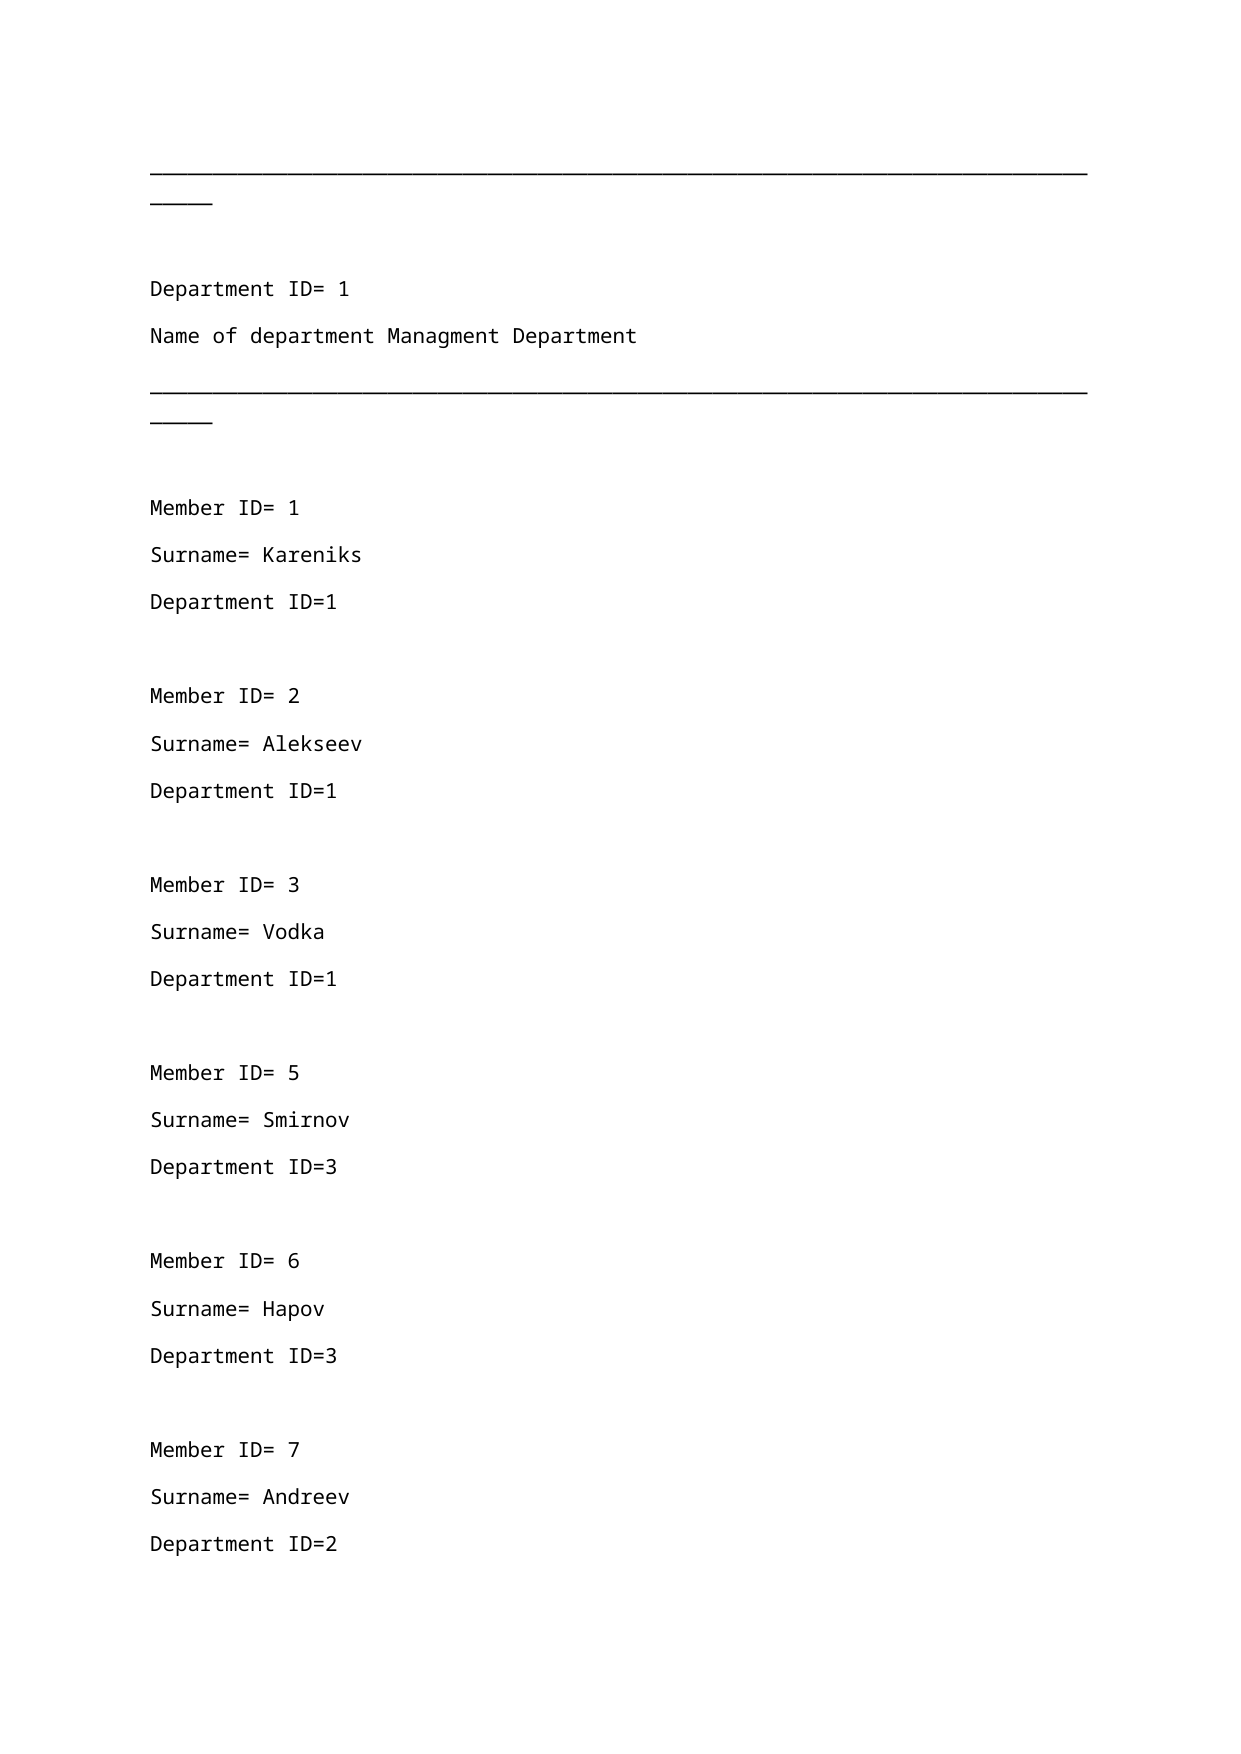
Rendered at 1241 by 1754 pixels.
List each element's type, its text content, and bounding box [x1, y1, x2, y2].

text Surname= Smirnov [150, 1105, 1090, 1134]
text Department ID=3 [150, 1152, 1090, 1181]
text Department ID=2 [150, 1529, 1090, 1558]
text Surname= Hapov [150, 1294, 1090, 1322]
text Surname= Kareniks [150, 540, 1090, 569]
text ________________________________________________________________________________ [150, 150, 1090, 209]
text Surname= Vodka [150, 917, 1090, 946]
text Name of department Managment Department [150, 322, 1090, 350]
text Member ID= 6 [150, 1247, 1090, 1275]
text ________________________________________________________________________________ [150, 369, 1090, 428]
text Department ID=1 [150, 964, 1090, 993]
text Department ID=3 [150, 1341, 1090, 1369]
text Surname= Andreev [150, 1482, 1090, 1511]
text Member ID= 1 [150, 493, 1090, 522]
text Member ID= 2 [150, 682, 1090, 710]
text Member ID= 3 [150, 870, 1090, 898]
text Department ID= 1 [150, 274, 1090, 303]
text Surname= Alekseev [150, 729, 1090, 757]
text Department ID=1 [150, 587, 1090, 616]
text Member ID= 7 [150, 1435, 1090, 1463]
text Department ID=1 [150, 776, 1090, 804]
text Member ID= 5 [150, 1058, 1090, 1087]
